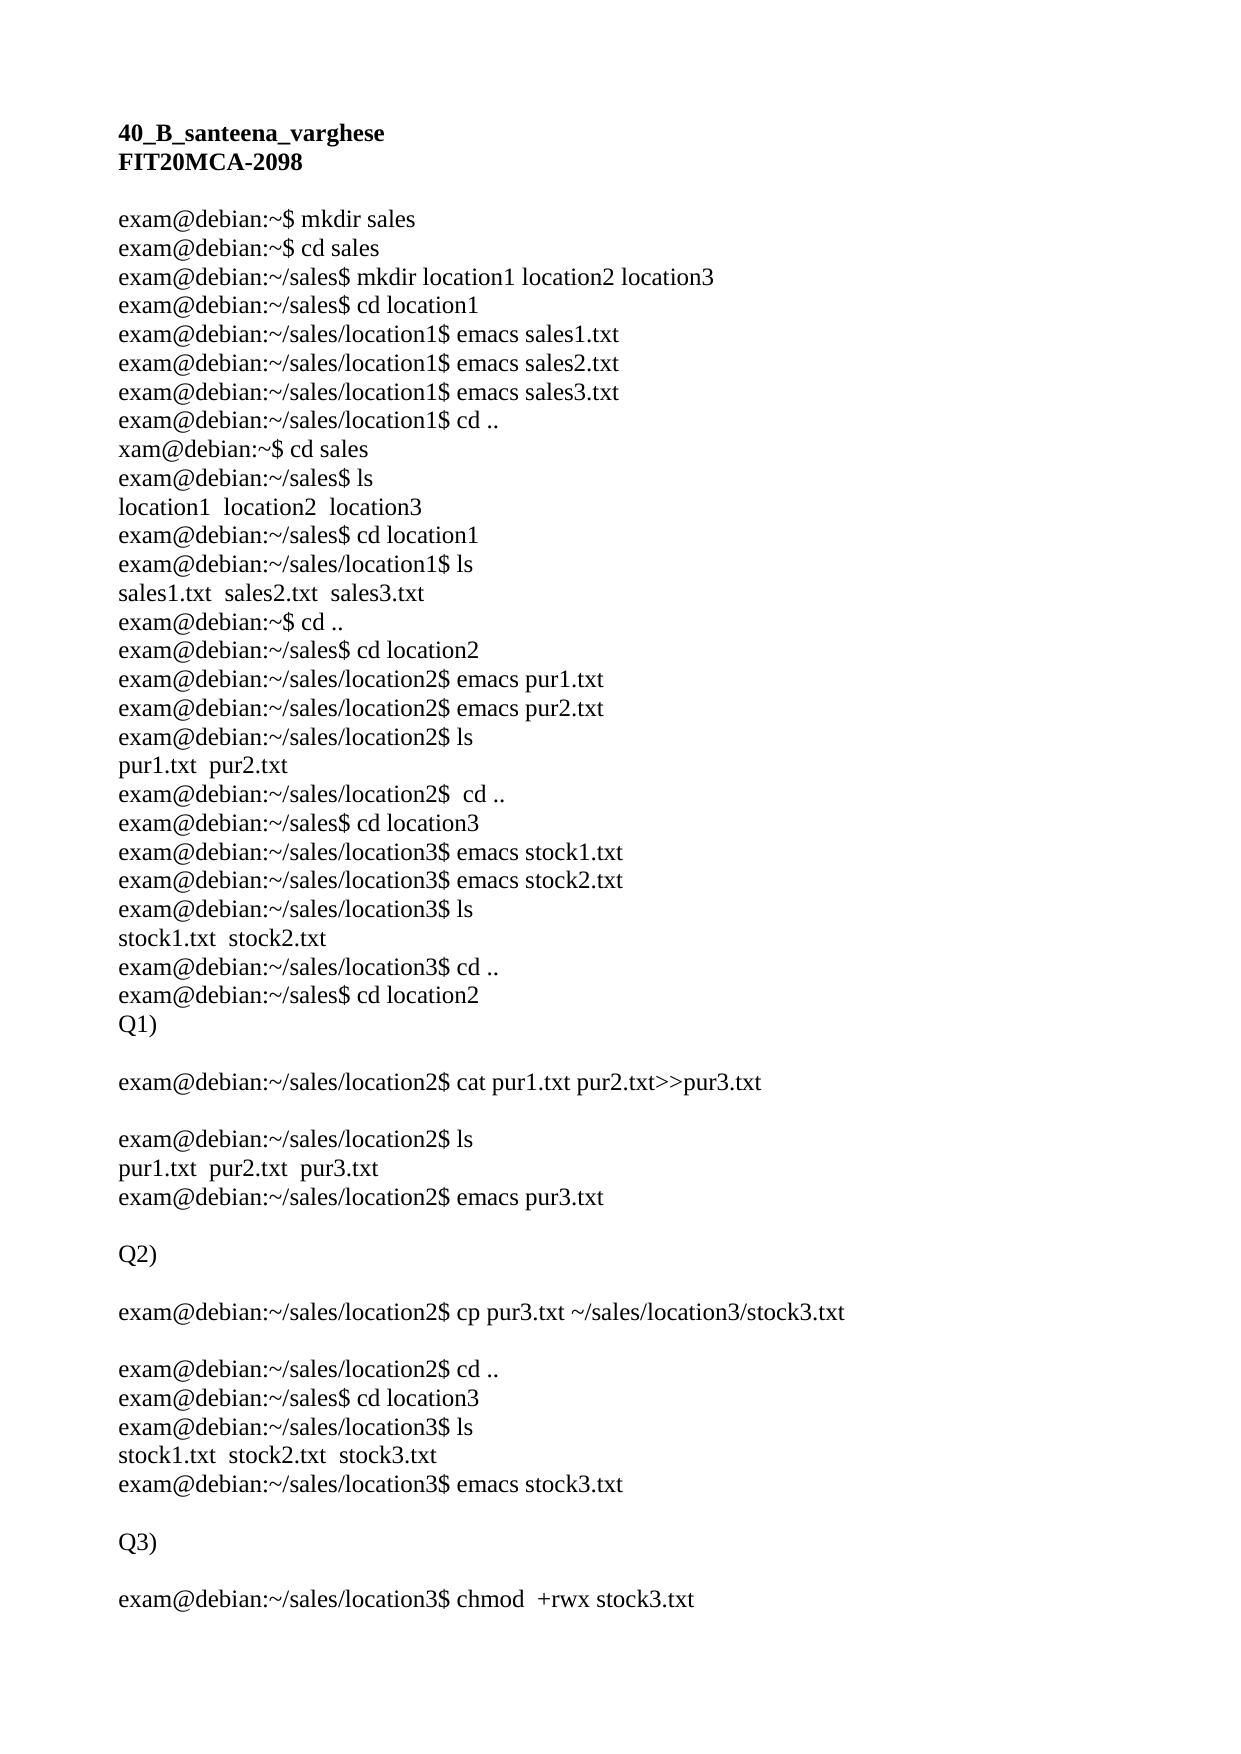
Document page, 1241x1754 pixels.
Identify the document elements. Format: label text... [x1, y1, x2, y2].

text exam@debian:~/sales/location3$ emacs stock1.txt [118, 837, 1122, 866]
text exam@debian:~/sales$ mkdir location1 location2 location3 [118, 262, 1122, 291]
text exam@debian:~/sales/location3$ chmod +rwx stock3.txt [118, 1584, 1122, 1613]
text 40_B_santeena_varghese [118, 118, 1122, 147]
text location1 location2 location3 [118, 492, 1122, 521]
text exam@debian:~/sales$ cd location3 [118, 1383, 1122, 1412]
text exam@debian:~/sales/location1$ emacs sales3.txt [118, 377, 1122, 406]
text exam@debian:~/sales$ cd location1 [118, 291, 1122, 319]
text Q3) [118, 1527, 1122, 1556]
text exam@debian:~/sales/location1$ ls [118, 549, 1122, 578]
text exam@debian:~/sales$ cd location3 [118, 808, 1122, 837]
text exam@debian:~/sales/location2$ cat pur1.txt pur2.txt>>pur3.txt [118, 1067, 1122, 1096]
text exam@debian:~/sales/location3$ ls [118, 894, 1122, 923]
text exam@debian:~$ cd .. [118, 607, 1122, 636]
text Q1) [118, 1009, 1122, 1038]
text exam@debian:~/sales/location2$ emacs pur2.txt [118, 693, 1122, 722]
text stock1.txt stock2.txt stock3.txt [118, 1441, 1122, 1469]
text exam@debian:~/sales/location2$ ls [118, 1124, 1122, 1153]
text exam@debian:~/sales/location2$ emacs pur3.txt [118, 1182, 1122, 1211]
text Q2) [118, 1239, 1122, 1268]
text stock1.txt stock2.txt [118, 923, 1122, 952]
text exam@debian:~/sales$ cd location2 [118, 636, 1122, 664]
text sales1.txt sales2.txt sales3.txt [118, 578, 1122, 607]
text exam@debian:~/sales$ ls [118, 463, 1122, 492]
text exam@debian:~/sales/location2$ cd .. [118, 779, 1122, 808]
text exam@debian:~/sales$ cd location1 [118, 521, 1122, 549]
text exam@debian:~$ mkdir sales [118, 204, 1122, 233]
text exam@debian:~/sales/location2$ emacs pur1.txt [118, 664, 1122, 693]
text exam@debian:~/sales/location1$ emacs sales2.txt [118, 348, 1122, 377]
text pur1.txt pur2.txt [118, 751, 1122, 779]
text exam@debian:~/sales/location2$ ls [118, 722, 1122, 751]
text exam@debian:~/sales/location3$ cd .. [118, 952, 1122, 981]
text FIT20MCA-2098 [118, 147, 1122, 176]
text exam@debian:~/sales/location3$ emacs stock2.txt [118, 866, 1122, 894]
text xam@debian:~$ cd sales [118, 434, 1122, 463]
text exam@debian:~/sales/location2$ cd .. [118, 1354, 1122, 1383]
text exam@debian:~/sales$ cd location2 [118, 981, 1122, 1009]
text exam@debian:~/sales/location1$ emacs sales1.txt [118, 319, 1122, 348]
text exam@debian:~/sales/location3$ ls [118, 1412, 1122, 1441]
text exam@debian:~/sales/location3$ emacs stock3.txt [118, 1469, 1122, 1498]
text exam@debian:~/sales/location2$ cp pur3.txt ~/sales/location3/stock3.txt [118, 1297, 1122, 1326]
text exam@debian:~$ cd sales [118, 233, 1122, 262]
text exam@debian:~/sales/location1$ cd .. [118, 406, 1122, 434]
text pur1.txt pur2.txt pur3.txt [118, 1153, 1122, 1182]
